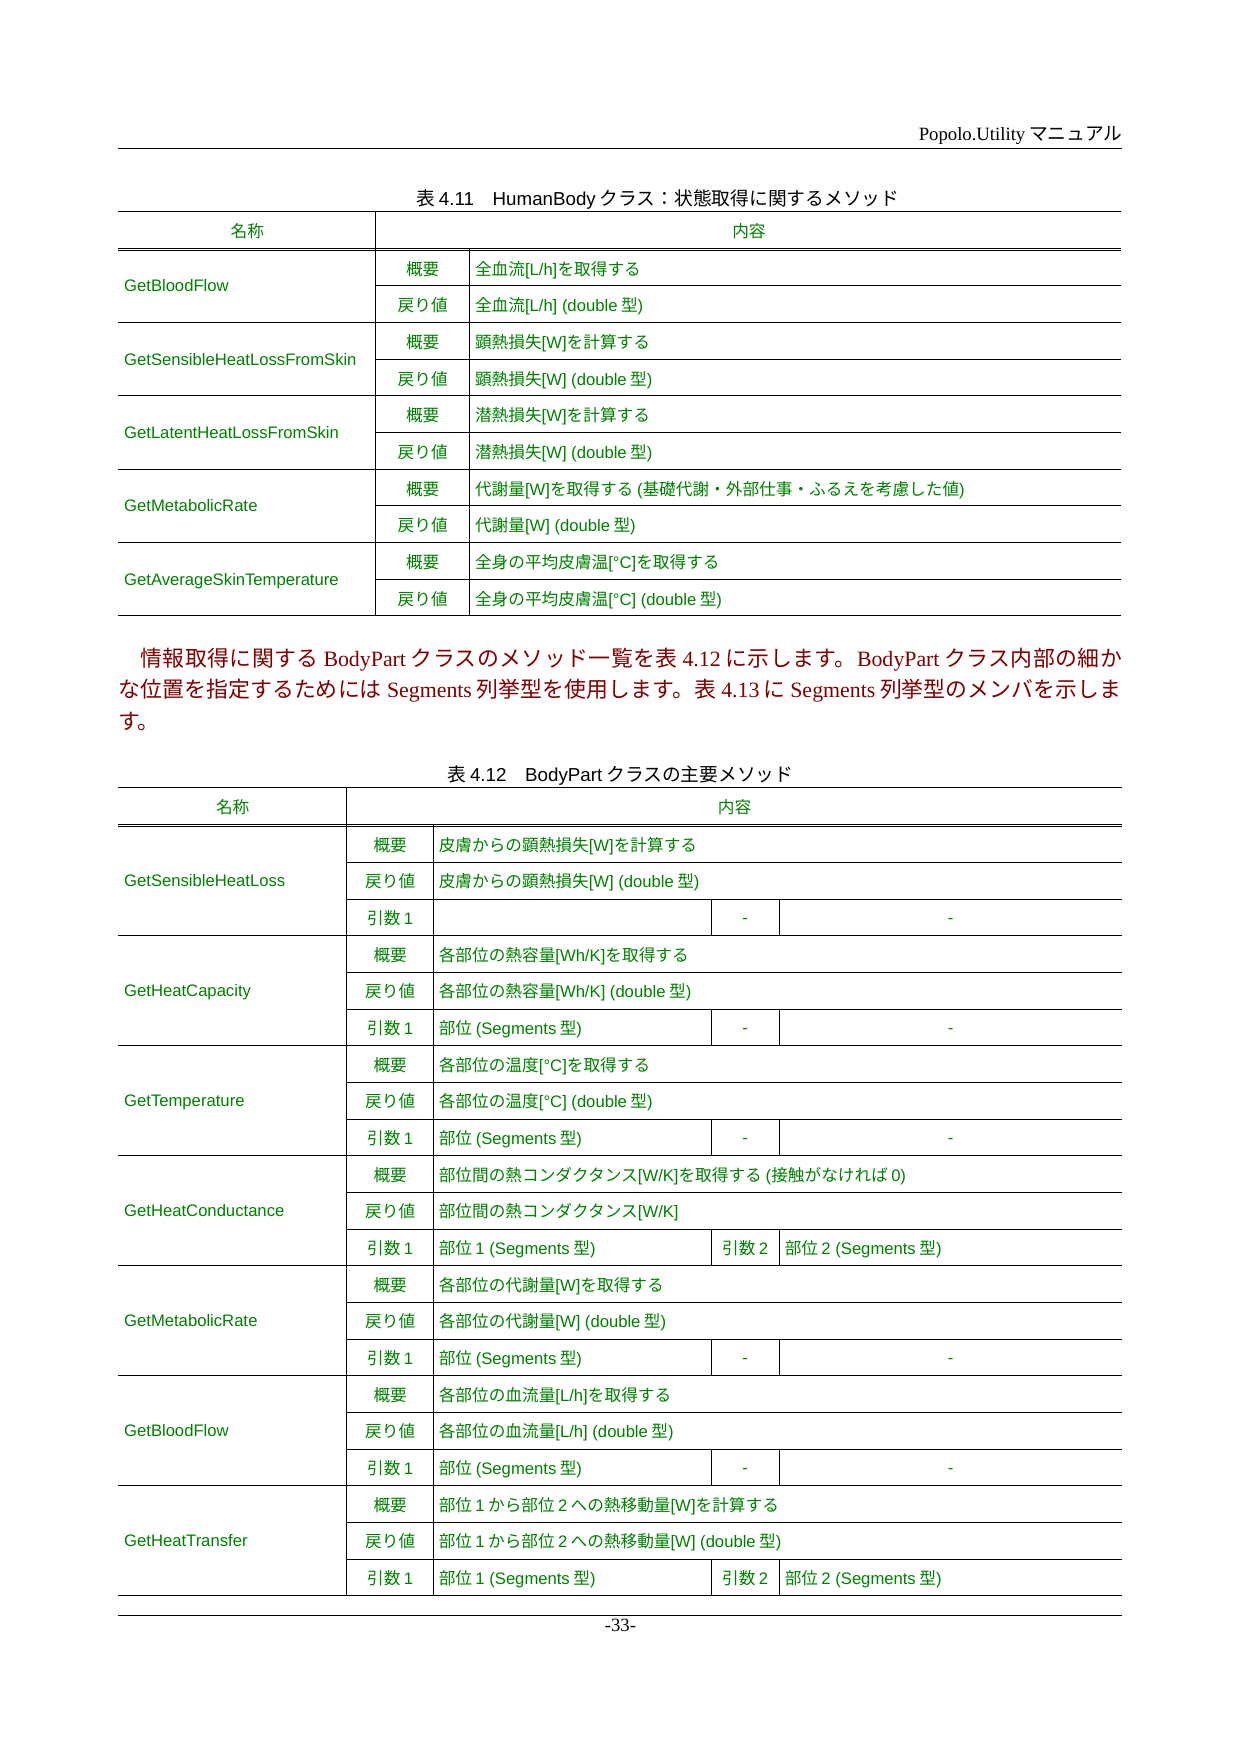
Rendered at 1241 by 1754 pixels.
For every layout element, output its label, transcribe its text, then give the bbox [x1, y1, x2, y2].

table_cell 各部位の血流量[L/h]を取得する [434, 1376, 1122, 1412]
table_cell 概要 [347, 936, 433, 972]
table_cell 引数1 [347, 1450, 433, 1485]
table_cell 部位1 (Segments型) [434, 1560, 711, 1595]
table_header 名称 [118, 212, 375, 247]
table_cell - [780, 1010, 1122, 1045]
table_cell 部位 (Segments型) [434, 1450, 711, 1485]
table_cell 部位間の熱コンダクタンス[W/K] [434, 1193, 1122, 1228]
table_cell 部位間の熱コンダクタンス[W/K]を取得する (接触がなければ0) [434, 1156, 1122, 1192]
table_cell - [780, 1450, 1122, 1485]
table_cell - [780, 1120, 1122, 1155]
table_header 内容 [347, 788, 1122, 824]
table_cell 戻り値 [376, 286, 469, 322]
table_cell 引数1 [347, 900, 433, 935]
table_cell GetBloodFlow [118, 1376, 346, 1485]
table_cell 部位1から部位2への熱移動量[W] (double型) [434, 1523, 1122, 1558]
table_cell GetHeatConductance [118, 1156, 346, 1265]
table_cell 潜熱損失[W] (double型) [470, 433, 1121, 469]
table_cell 概要 [376, 543, 469, 579]
table_cell GetHeatCapacity [118, 936, 346, 1045]
table_cell GetBloodFlow [118, 251, 375, 322]
table_cell 引数1 [347, 1230, 433, 1265]
table_cell 戻り値 [376, 580, 469, 615]
table_cell 引数1 [347, 1340, 433, 1375]
table_cell [434, 900, 711, 935]
table_cell 引数1 [347, 1010, 433, 1045]
table_cell 概要 [376, 323, 469, 359]
table_cell 代謝量[W] (double型) [470, 506, 1121, 542]
table_cell 戻り値 [376, 360, 469, 395]
table_cell 概要 [347, 1486, 433, 1522]
table_cell GetLatentHeatLossFromSkin [118, 396, 375, 469]
table_cell 全血流[L/h] (double型) [470, 286, 1121, 322]
table_cell 部位 (Segments型) [434, 1120, 711, 1155]
table_cell - [712, 1010, 779, 1045]
table_cell GetSensibleHeatLossFromSkin [118, 323, 375, 395]
table_cell 戻り値 [347, 1523, 433, 1558]
table_cell 引数2 [712, 1560, 779, 1595]
table_cell 部位 (Segments型) [434, 1010, 711, 1045]
table_cell 戻り値 [347, 1413, 433, 1448]
table_cell 皮膚からの顕熱損失[W]を計算する [434, 827, 1122, 862]
table_cell 潜熱損失[W]を計算する [470, 396, 1121, 432]
table_cell 部位1 (Segments型) [434, 1230, 711, 1265]
table_cell - [712, 900, 779, 935]
table_cell 各部位の血流量[L/h] (double型) [434, 1413, 1122, 1448]
table_cell 全身の平均皮膚温[°C] (double型) [470, 580, 1121, 615]
table_cell - [712, 1340, 779, 1375]
table_cell GetMetabolicRate [118, 470, 375, 542]
table_cell 概要 [347, 1156, 433, 1192]
table_cell GetSensibleHeatLoss [118, 827, 346, 935]
table_header 名称 [118, 788, 346, 824]
table_cell 概要 [347, 1046, 433, 1082]
table_cell 引数1 [347, 1120, 433, 1155]
table_cell 顕熱損失[W]を計算する [470, 323, 1121, 359]
text 情報取得に関するBodyPartクラスのメソッド一覧を表4.12に示します。BodyPartクラス内部の細かな位置を指定するためにはSegments列挙型を使用します。表4.13にSegments列挙型のメンバを示します。 [118, 641, 1122, 736]
table_cell 各部位の代謝量[W] (double型) [434, 1303, 1122, 1338]
table_cell 戻り値 [376, 433, 469, 469]
table_cell 概要 [376, 251, 469, 285]
table_cell GetAverageSkinTemperature [118, 543, 375, 615]
table_cell 引数1 [347, 1560, 433, 1595]
table_cell - [712, 1450, 779, 1485]
table_cell 概要 [347, 1266, 433, 1302]
list 表4.11 HumanBodyクラス：状態取得に関するメソッド [156, 184, 1122, 211]
table_cell 代謝量[W]を取得する (基礎代謝・外部仕事・ふるえを考慮した値) [470, 470, 1121, 505]
table_cell 部位2 (Segments型) [780, 1560, 1122, 1595]
table_cell 戻り値 [347, 973, 433, 1008]
table_cell 各部位の温度[°C]を取得する [434, 1046, 1122, 1082]
table_cell - [780, 900, 1122, 935]
table_cell - [712, 1120, 779, 1155]
table_cell 概要 [347, 827, 433, 862]
table_cell 全身の平均皮膚温[°C]を取得する [470, 543, 1121, 579]
table_header 内容 [376, 212, 1121, 247]
table_cell 戻り値 [347, 1303, 433, 1338]
table_cell 概要 [347, 1376, 433, 1412]
table_cell 戻り値 [376, 506, 469, 542]
table_cell 全血流[L/h]を取得する [470, 251, 1121, 285]
table_cell 顕熱損失[W] (double型) [470, 360, 1121, 395]
table_cell 皮膚からの顕熱損失[W] (double型) [434, 863, 1122, 898]
table_cell 戻り値 [347, 1083, 433, 1118]
table_cell GetHeatTransfer [118, 1486, 346, 1595]
table_cell GetMetabolicRate [118, 1266, 346, 1375]
table_cell 概要 [376, 470, 469, 505]
text 表4.12 BodyPartクラスの主要メソッド [118, 760, 1122, 787]
table_cell 部位 (Segments型) [434, 1340, 711, 1375]
table_cell 各部位の温度[°C] (double型) [434, 1083, 1122, 1118]
table_cell 各部位の代謝量[W]を取得する [434, 1266, 1122, 1302]
table_cell 戻り値 [347, 1193, 433, 1228]
table_cell - [780, 1340, 1122, 1375]
table_cell 各部位の熱容量[Wh/K] (double型) [434, 973, 1122, 1008]
table_cell 概要 [376, 396, 469, 432]
table_cell 引数2 [712, 1230, 779, 1265]
table_cell 各部位の熱容量[Wh/K]を取得する [434, 936, 1122, 972]
table_cell 部位2 (Segments型) [780, 1230, 1122, 1265]
table_cell GetTemperature [118, 1046, 346, 1155]
table_cell 部位1から部位2への熱移動量[W]を計算する [434, 1486, 1122, 1522]
table_cell 戻り値 [347, 863, 433, 898]
